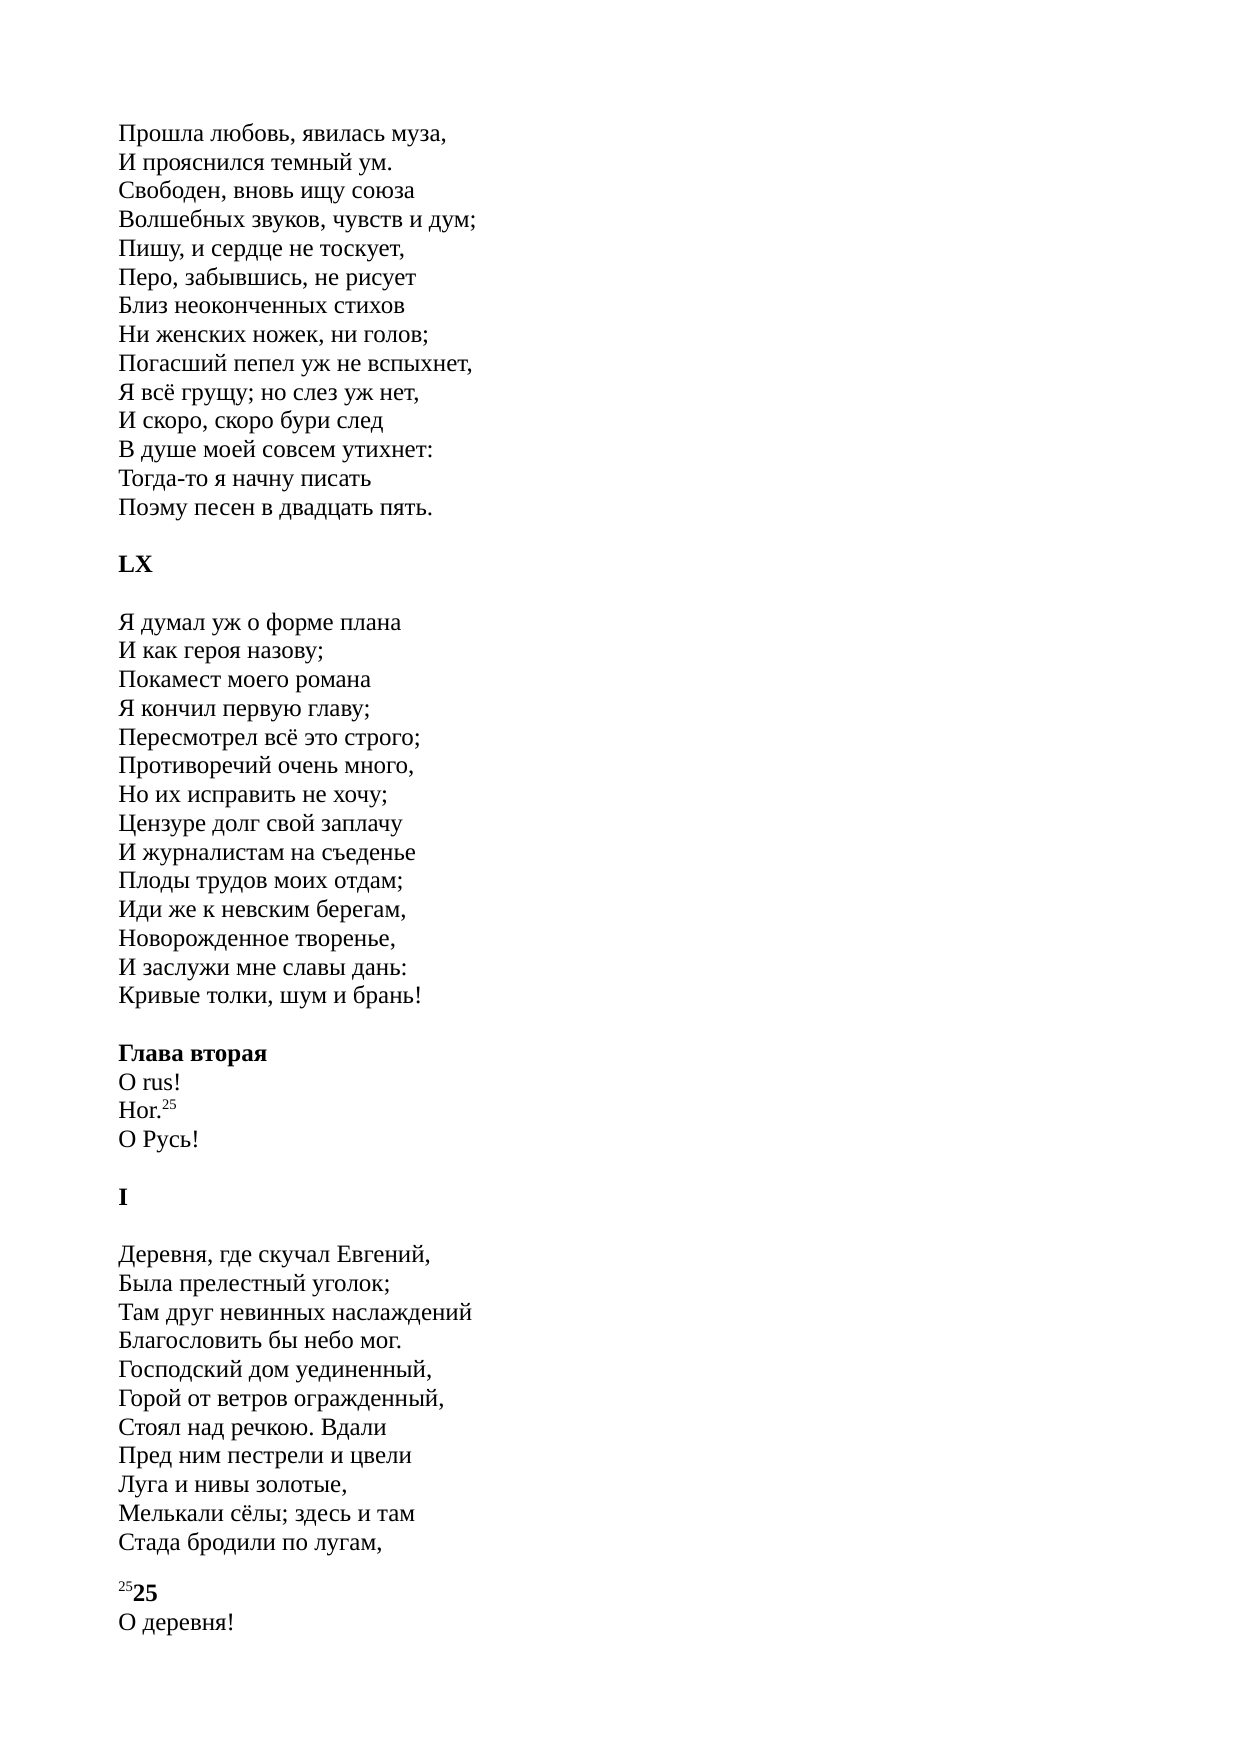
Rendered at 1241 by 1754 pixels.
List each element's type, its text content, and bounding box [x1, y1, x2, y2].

text Плоды трудов моих отдам; [118, 866, 1240, 894]
text Тогда-то я начну писать [118, 463, 1240, 492]
text Цензуре долг свой заплачу [118, 808, 1240, 837]
text Там друг невинных наслаждений [118, 1297, 1240, 1326]
text Господский дом уединенный, [118, 1354, 1240, 1383]
text И заслужи мне славы дань: [118, 952, 1240, 981]
text Новорожденное творенье, [118, 923, 1240, 952]
text Была прелестный уголок; [118, 1268, 1240, 1297]
subtitle Глава вторая [118, 1038, 1240, 1067]
text Но их исправить не хочу; [118, 779, 1240, 808]
text Близ неоконченных стихов [118, 291, 1240, 319]
text Волшебных звуков, чувств и дум; [118, 204, 1240, 233]
text Я кончил первую главу; [118, 693, 1240, 722]
subtitle I [118, 1182, 1240, 1211]
text Кривые толки, шум и брань! [118, 981, 1240, 1009]
text Мелькали сёлы; здесь и там [118, 1498, 1240, 1527]
text И как героя назову; [118, 636, 1240, 664]
text Перо, забывшись, не рисует [118, 262, 1240, 291]
text О Русь! [118, 1124, 1240, 1153]
text Благословить бы небо мог. [118, 1326, 1240, 1354]
subtitle LX [118, 549, 1240, 578]
text Пересмотрел всё это строго; [118, 722, 1240, 751]
text Я думал уж о форме плана [118, 607, 1240, 636]
text Hor. [118, 1096, 1240, 1124]
text Противоречий очень много, [118, 751, 1240, 779]
text Стада бродили по лугам, [118, 1527, 1240, 1556]
text Погасший пепел уж не вспыхнет, [118, 348, 1240, 377]
text Деревня, где скучал Евгений, [118, 1239, 1240, 1268]
text Прошла любовь, явилась муза, [118, 118, 1240, 147]
text Иди же к невским берегам, [118, 894, 1240, 923]
text Покамест моего романа [118, 664, 1240, 693]
text Я всё грущу; но слез уж нет, [118, 377, 1240, 406]
text И скоро, скоро бури след [118, 406, 1240, 434]
text Стоял над речкою. Вдали [118, 1412, 1240, 1441]
text Пишу, и сердце не тоскует, [118, 233, 1240, 262]
text В душе моей совсем утихнет: [118, 434, 1240, 463]
text 25 [118, 1578, 1240, 1607]
text Горой от ветров огражденный, [118, 1383, 1240, 1412]
text Ни женских ножек, ни голов; [118, 319, 1240, 348]
text Луга и нивы золотые, [118, 1469, 1240, 1498]
text O rus! [118, 1067, 1240, 1096]
text И прояснился темный ум. [118, 147, 1240, 176]
text И журналистам на съеденье [118, 837, 1240, 866]
text Свободен, вновь ищу союза [118, 176, 1240, 204]
text Поэму песен в двадцать пять. [118, 492, 1240, 521]
text Пред ним пестрели и цвели [118, 1441, 1240, 1469]
text О деревня! [118, 1607, 1240, 1636]
